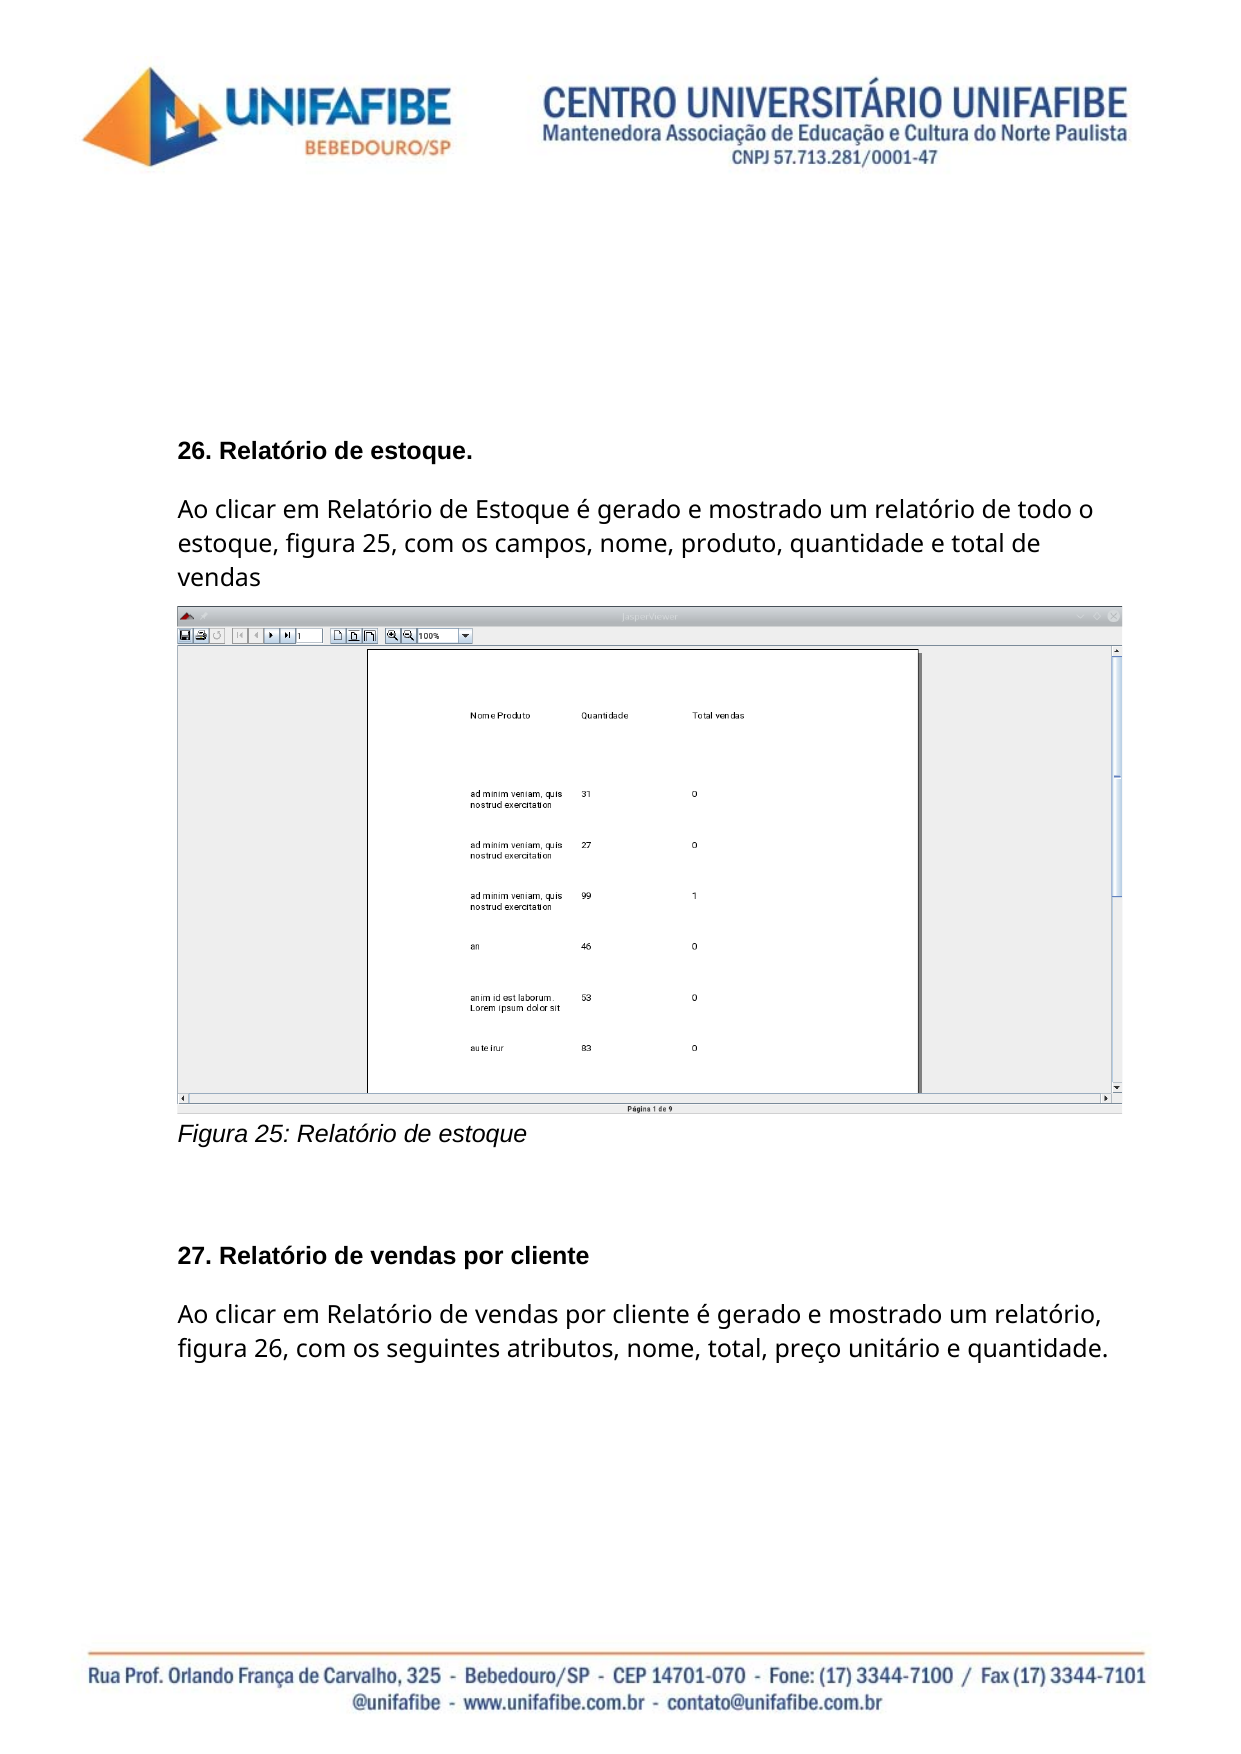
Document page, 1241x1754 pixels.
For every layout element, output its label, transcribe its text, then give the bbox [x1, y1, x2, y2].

picture [87, 55, 1148, 187]
picture [177, 606, 1123, 1114]
text Figura 25: Relatório de estoque [177, 1114, 1122, 1147]
picture [74, 1612, 1164, 1740]
subtitle 26. Relatório de estoque. [177, 436, 1122, 465]
subtitle 27. Relatório de vendas por cliente [177, 1241, 1122, 1269]
text Ao clicar em Relatório de Estoque é gerado e mostrado um relatório de todo o estoque, figura 25, com os campos, nome, produto, quantidade e total de vendas [177, 492, 1122, 594]
text Ao clicar em Relatório de vendas por cliente é gerado e mostrado um relatório, figura 26, com os seguintes atributos, nome, total, preço unitário e quantidade. [177, 1296, 1122, 1364]
